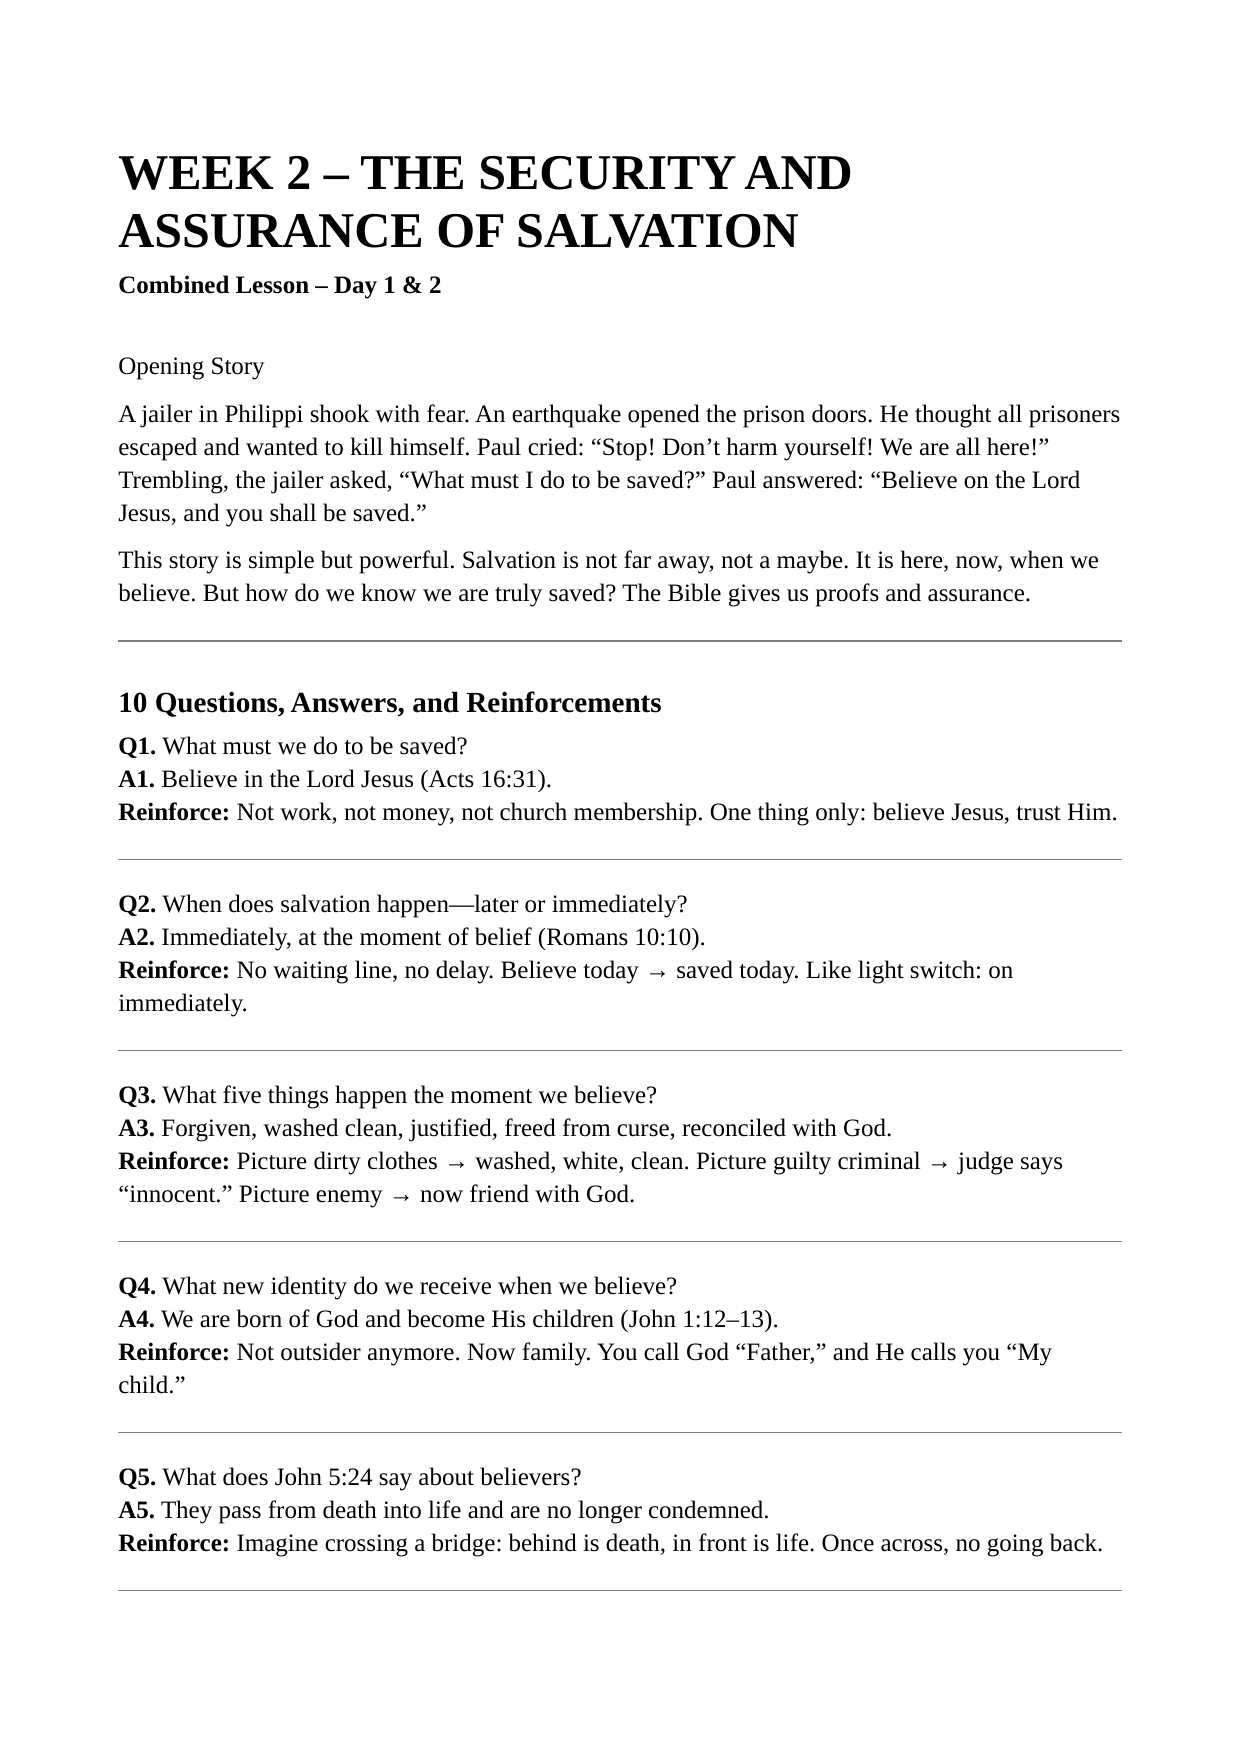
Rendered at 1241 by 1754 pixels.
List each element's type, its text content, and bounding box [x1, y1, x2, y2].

text Combined Lesson – Day 1 & 2 [118, 271, 1122, 332]
subtitle 10 Questions, Answers, and Reinforcements [118, 685, 1122, 718]
text Q5. What does John 5:24 say about believers? A5. They pass from death into life and are no longer condemned. Reinforce: Imagine crossing a bridge: behind is death, in front is life. Once across, no going back. [118, 1462, 1122, 1557]
text Opening Story [118, 351, 1122, 380]
subtitle WEEK 2 – THE SECURITY AND ASSURANCE OF SALVATION [118, 143, 1122, 258]
text Q4. What new identity do we receive when we believe? A4. We are born of God and become His children (John 1:12–13). Reinforce: Not outsider anymore. Now family. You call God “Father,” and He calls you “My child.” [118, 1271, 1122, 1399]
text This story is simple but powerful. Salvation is not far away, not a maybe. It is here, now, when we believe. But how do we know we are truly saved? The Bible gives us proofs and assurance. [118, 546, 1122, 607]
text Q1. What must we do to be saved? A1. Believe in the Lord Jesus (Acts 16:31). Reinforce: Not work, not money, not church membership. One thing only: believe Jesus, trust Him. [118, 731, 1122, 826]
text Q2. When does salvation happen—later or immediately? A2. Immediately, at the moment of belief (Romans 10:10). Reinforce: No waiting line, no delay. Believe today → saved today. Like light switch: on immediately. [118, 889, 1122, 1017]
text Q3. What five things happen the moment we believe? A3. Forgiven, washed clean, justified, freed from curse, reconciled with God. Reinforce: Picture dirty clothes → washed, white, clean. Picture guilty criminal → judge says “innocent.” Picture enemy → now friend with God. [118, 1080, 1122, 1208]
text A jailer in Philippi shook with fear. An earthquake opened the prison doors. He thought all prisoners escaped and wanted to kill himself. Paul cried: “Stop! Don’t harm yourself! We are all here!” Trembling, the jailer asked, “What must I do to be saved?” Paul answered: “Believe on the Lord Jesus, and you shall be saved.” [118, 399, 1122, 527]
